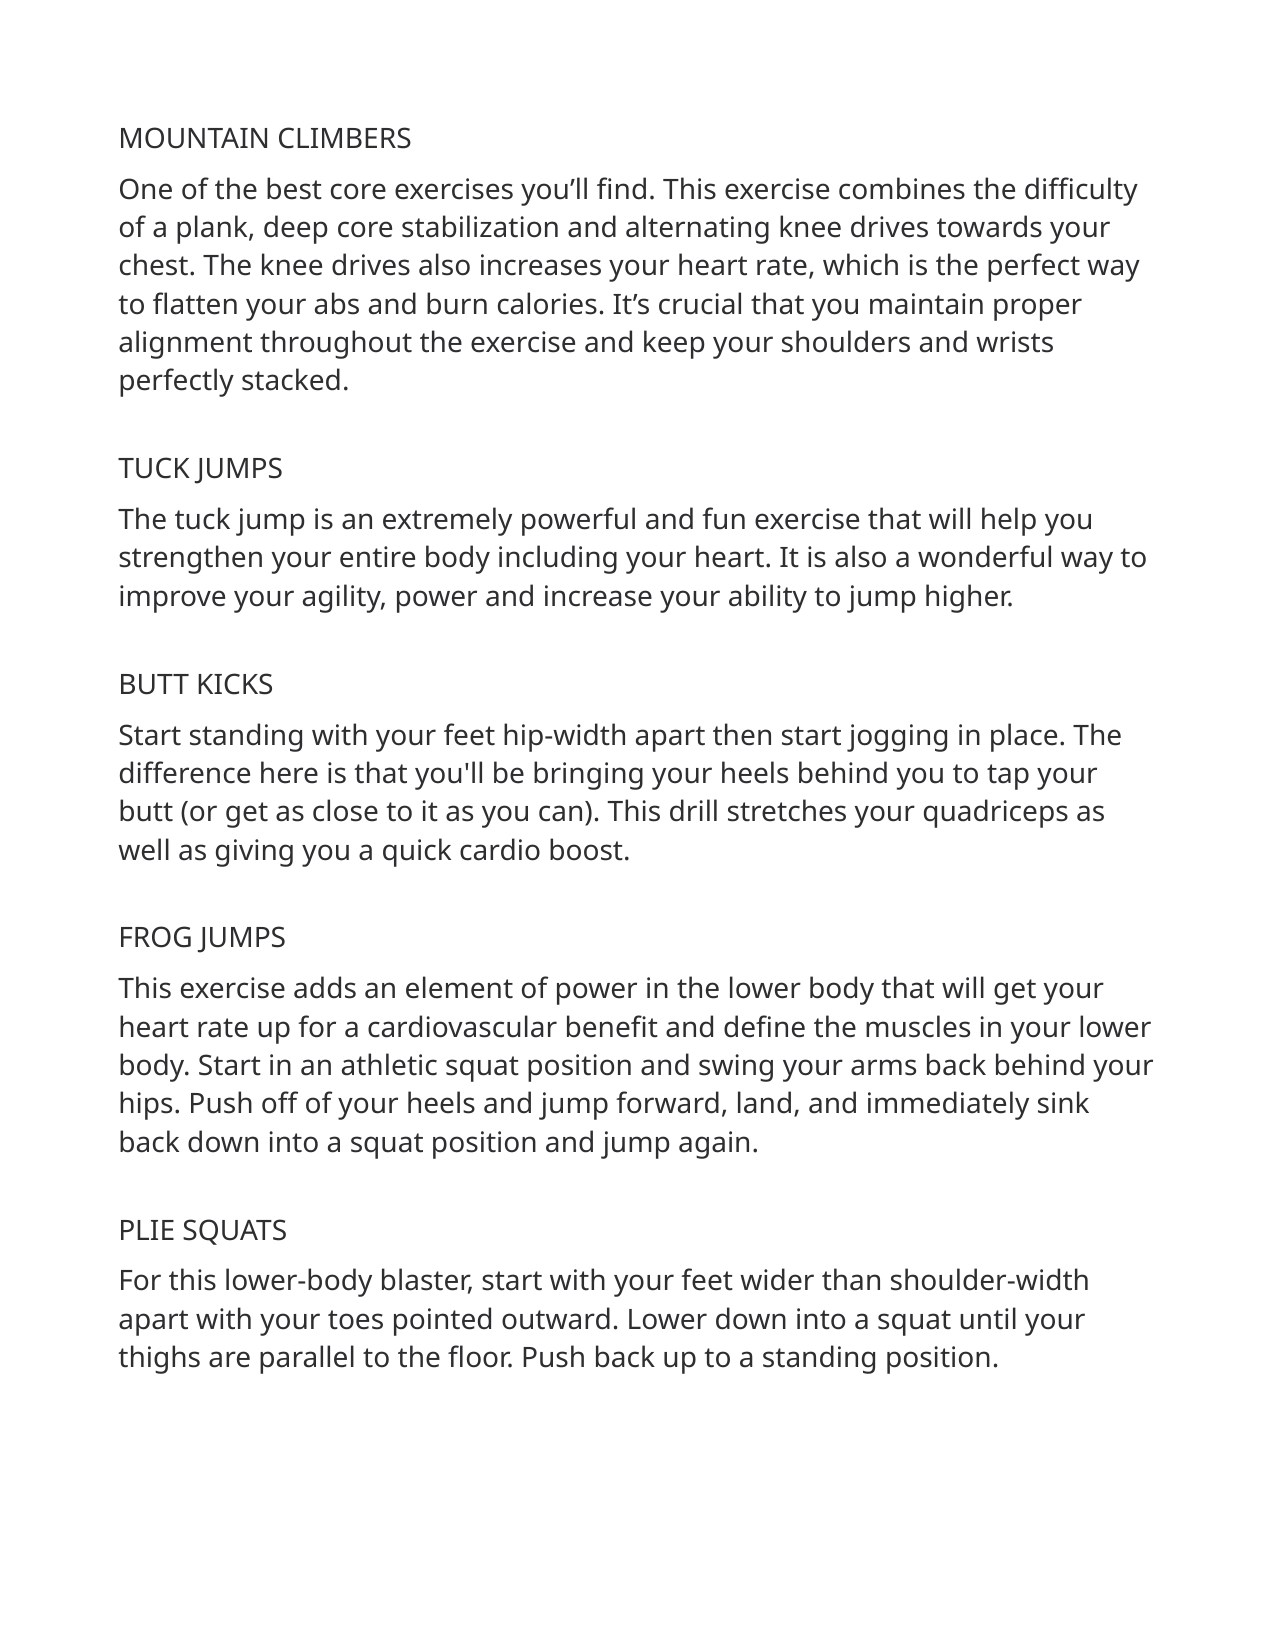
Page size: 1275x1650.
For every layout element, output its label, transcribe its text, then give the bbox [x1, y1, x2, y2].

text Start standing with your feet hip-width apart then start jogging in place. The difference here is that you'll be bringing your heels behind you to tap your butt (or get as close to it as you can). This drill stretches your quadriceps as well as giving you a quick cardio boost. [118, 715, 1157, 868]
text For this lower-body blaster, start with your feet wider than shoulder-width apart with your toes pointed outward. Lower down into a squat until your thighs are parallel to the floor. Push back up to a standing position. [118, 1261, 1157, 1376]
subtitle PLIE SQUATS [118, 1210, 1157, 1248]
text This exercise adds an element of power in the lower body that will get your heart rate up for a cardiovascular benefit and define the muscles in your lower body. Start in an athletic squat position and swing your arms back behind your hips. Push off of your heels and jump forward, land, and immediately sink back down into a squat position and jump again. [118, 968, 1157, 1160]
text One of the best core exercises you’ll find. This exercise combines the difficulty of a plank, deep core stabilization and alternating knee drives towards your chest. The knee drives also increases your heart rate, which is the perfect way to flatten your abs and burn calories. It’s crucial that you maintain proper alignment throughout the exercise and keep your shoulders and wrists perfectly stacked. [118, 169, 1157, 399]
subtitle TUCK JUMPS [118, 448, 1157, 487]
subtitle FROG JUMPS [118, 918, 1157, 956]
subtitle BUTT KICKS [118, 664, 1157, 702]
subtitle MOUNTAIN CLIMBERS [118, 118, 1157, 156]
text The tuck jump is an extremely powerful and fun exercise that will help you strengthen your entire body including your heart. It is also a wonderful way to improve your agility, power and increase your ability to jump higher. [118, 499, 1157, 614]
